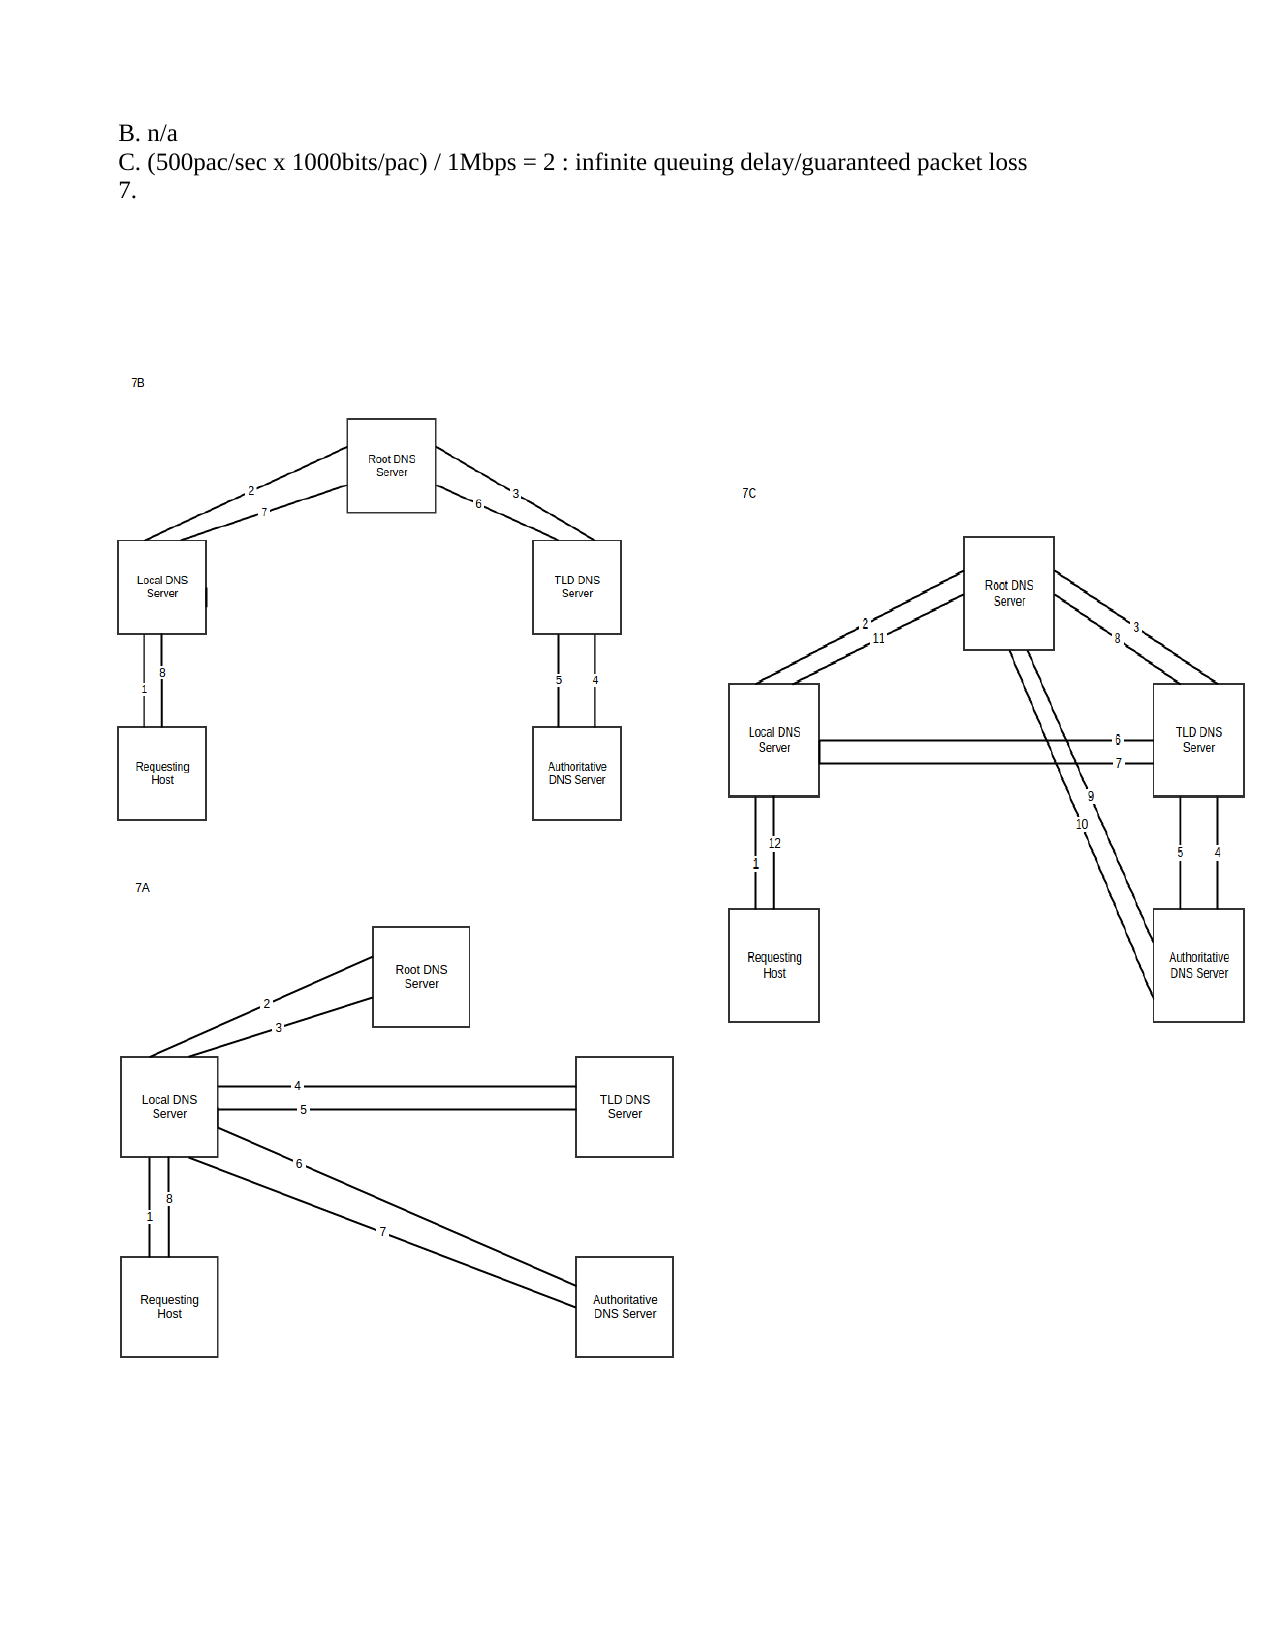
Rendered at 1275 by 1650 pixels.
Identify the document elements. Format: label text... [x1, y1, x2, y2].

picture [62, 468, 1275, 1398]
text 7. [118, 176, 1157, 204]
text C. (500pac/sec x 1000bits/pac) / 1Mbps = 2 : infinite queuing delay/guaranteed packet loss [118, 147, 1157, 176]
text B. n/a [118, 118, 1157, 147]
picture [62, 363, 677, 841]
